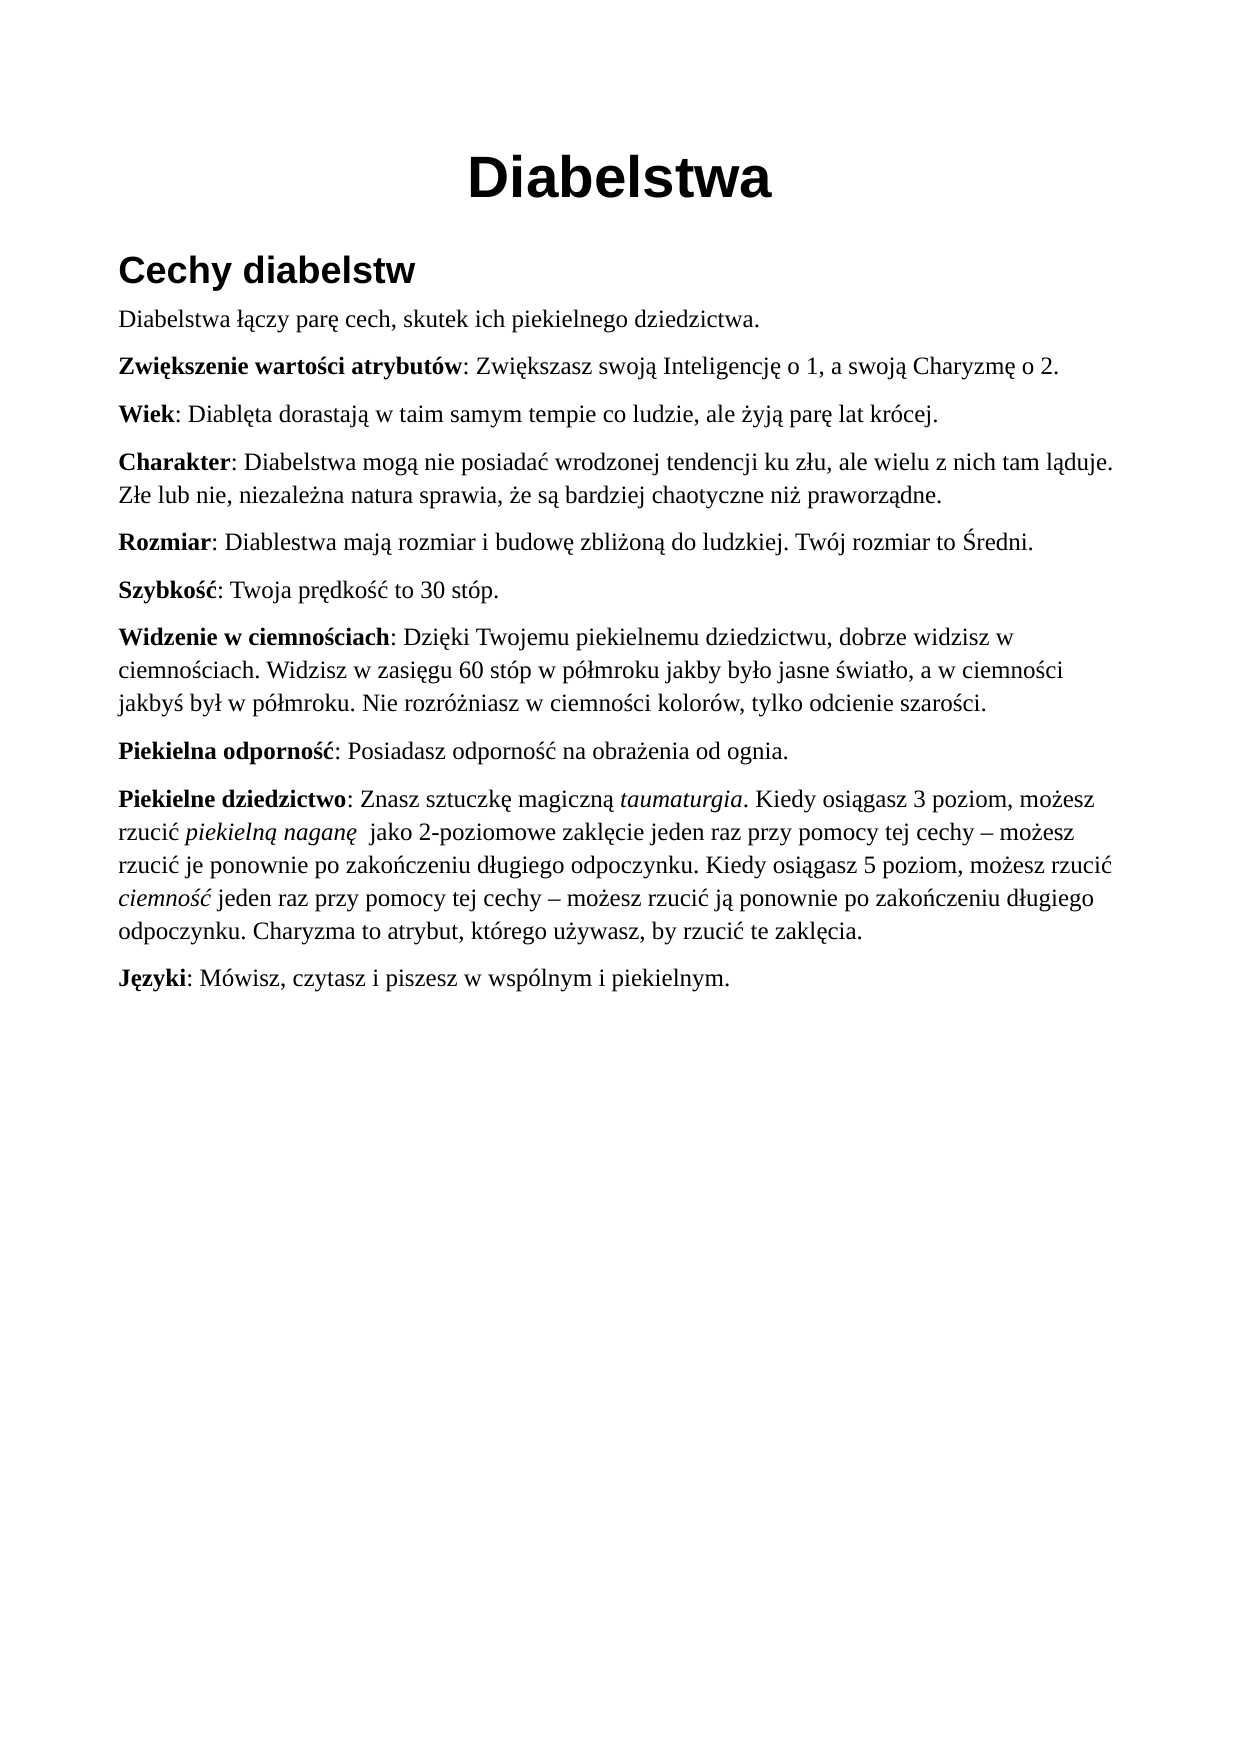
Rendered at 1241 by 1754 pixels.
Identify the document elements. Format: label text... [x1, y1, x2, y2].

text Charakter: Diabelstwa mogą nie posiadać wrodzonej tendencji ku złu, ale wielu z nich tam ląduje. Złe lub nie, niezależna natura sprawia, że są bardziej chaotyczne niż praworządne. [118, 447, 1122, 508]
text Piekielne dziedzictwo: Znasz sztuczkę magiczną taumaturgia. Kiedy osiągasz 3 poziom, możesz rzucić piekielną naganę jako 2-poziomowe zaklęcie jeden raz przy pomocy tej cechy – możesz rzucić je ponownie po zakończeniu długiego odpoczynku. Kiedy osiągasz 5 poziom, możesz rzucić ciemność jeden raz przy pomocy tej cechy – możesz rzucić ją ponownie po zakończeniu długiego odpoczynku. Charyzma to atrybut, którego używasz, by rzucić te zaklęcia. [118, 784, 1122, 944]
text Języki: Mówisz, czytasz i piszesz w wspólnym i piekielnym. [118, 963, 1122, 992]
text Widzenie w ciemnościach: Dzięki Twojemu piekielnemu dziedzictwu, dobrze widzisz w ciemnościach. Widzisz w zasięgu 60 stóp w półmroku jakby było jasne światło, a w ciemności jakbyś był w półmroku. Nie rozróżniasz w ciemności kolorów, tylko odcienie szarości. [118, 622, 1122, 717]
title Diabelstwa [118, 143, 1122, 210]
subtitle Cechy diabelstw [118, 248, 1122, 291]
text Szybkość: Twoja prędkość to 30 stóp. [118, 575, 1122, 604]
text Rozmiar: Diablestwa mają rozmiar i budowę zbliżoną do ludzkiej. Twój rozmiar to Średni. [118, 527, 1122, 556]
text Piekielna odporność: Posiadasz odporność na obrażenia od ognia. [118, 736, 1122, 765]
text Diabelstwa łączy parę cech, skutek ich piekielnego dziedzictwa. [118, 304, 1122, 333]
text Zwiększenie wartości atrybutów: Zwiększasz swoją Inteligencję o 1, a swoją Charyzmę o 2. [118, 351, 1122, 380]
text Wiek: Diablęta dorastają w taim samym tempie co ludzie, ale żyją parę lat krócej. [118, 399, 1122, 428]
